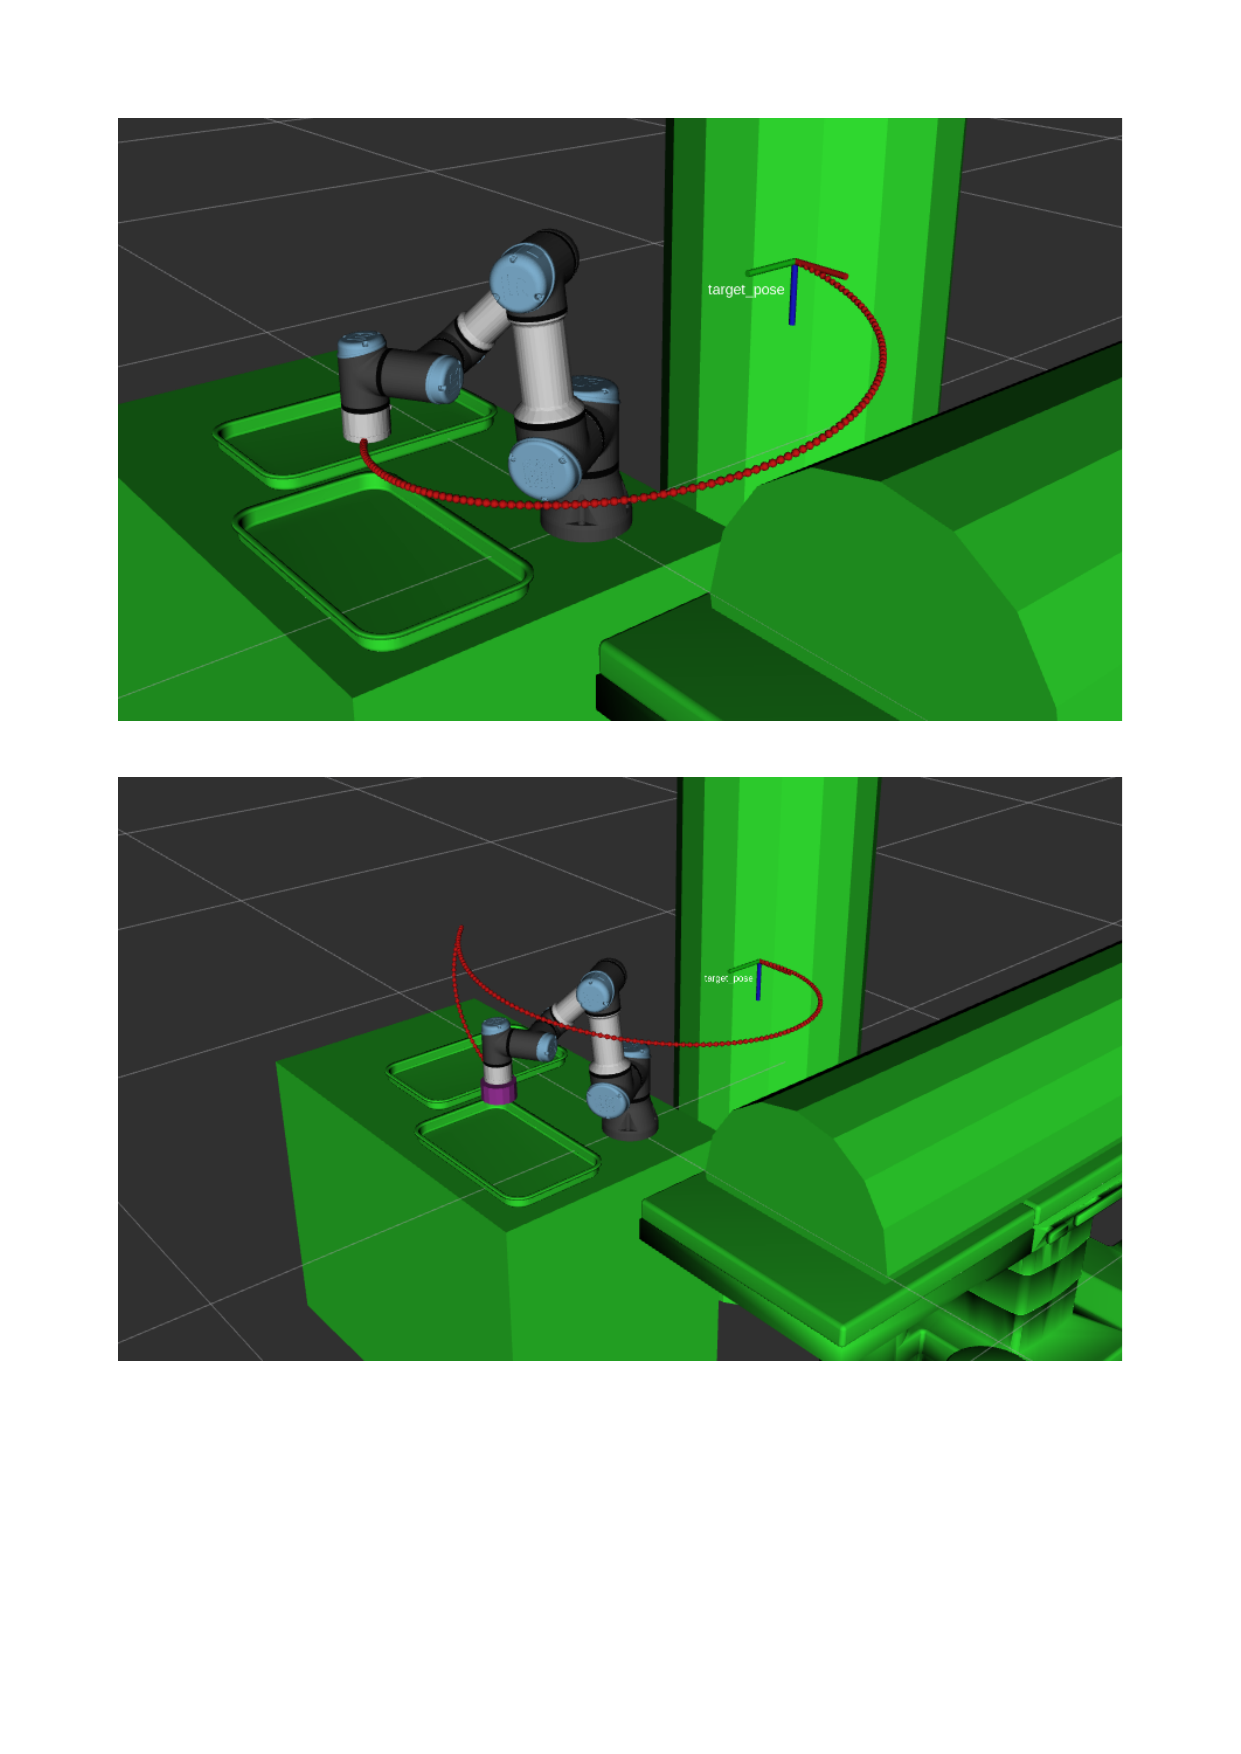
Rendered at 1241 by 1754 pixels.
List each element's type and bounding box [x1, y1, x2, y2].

picture [118, 118, 1123, 721]
picture [118, 777, 1123, 1361]
